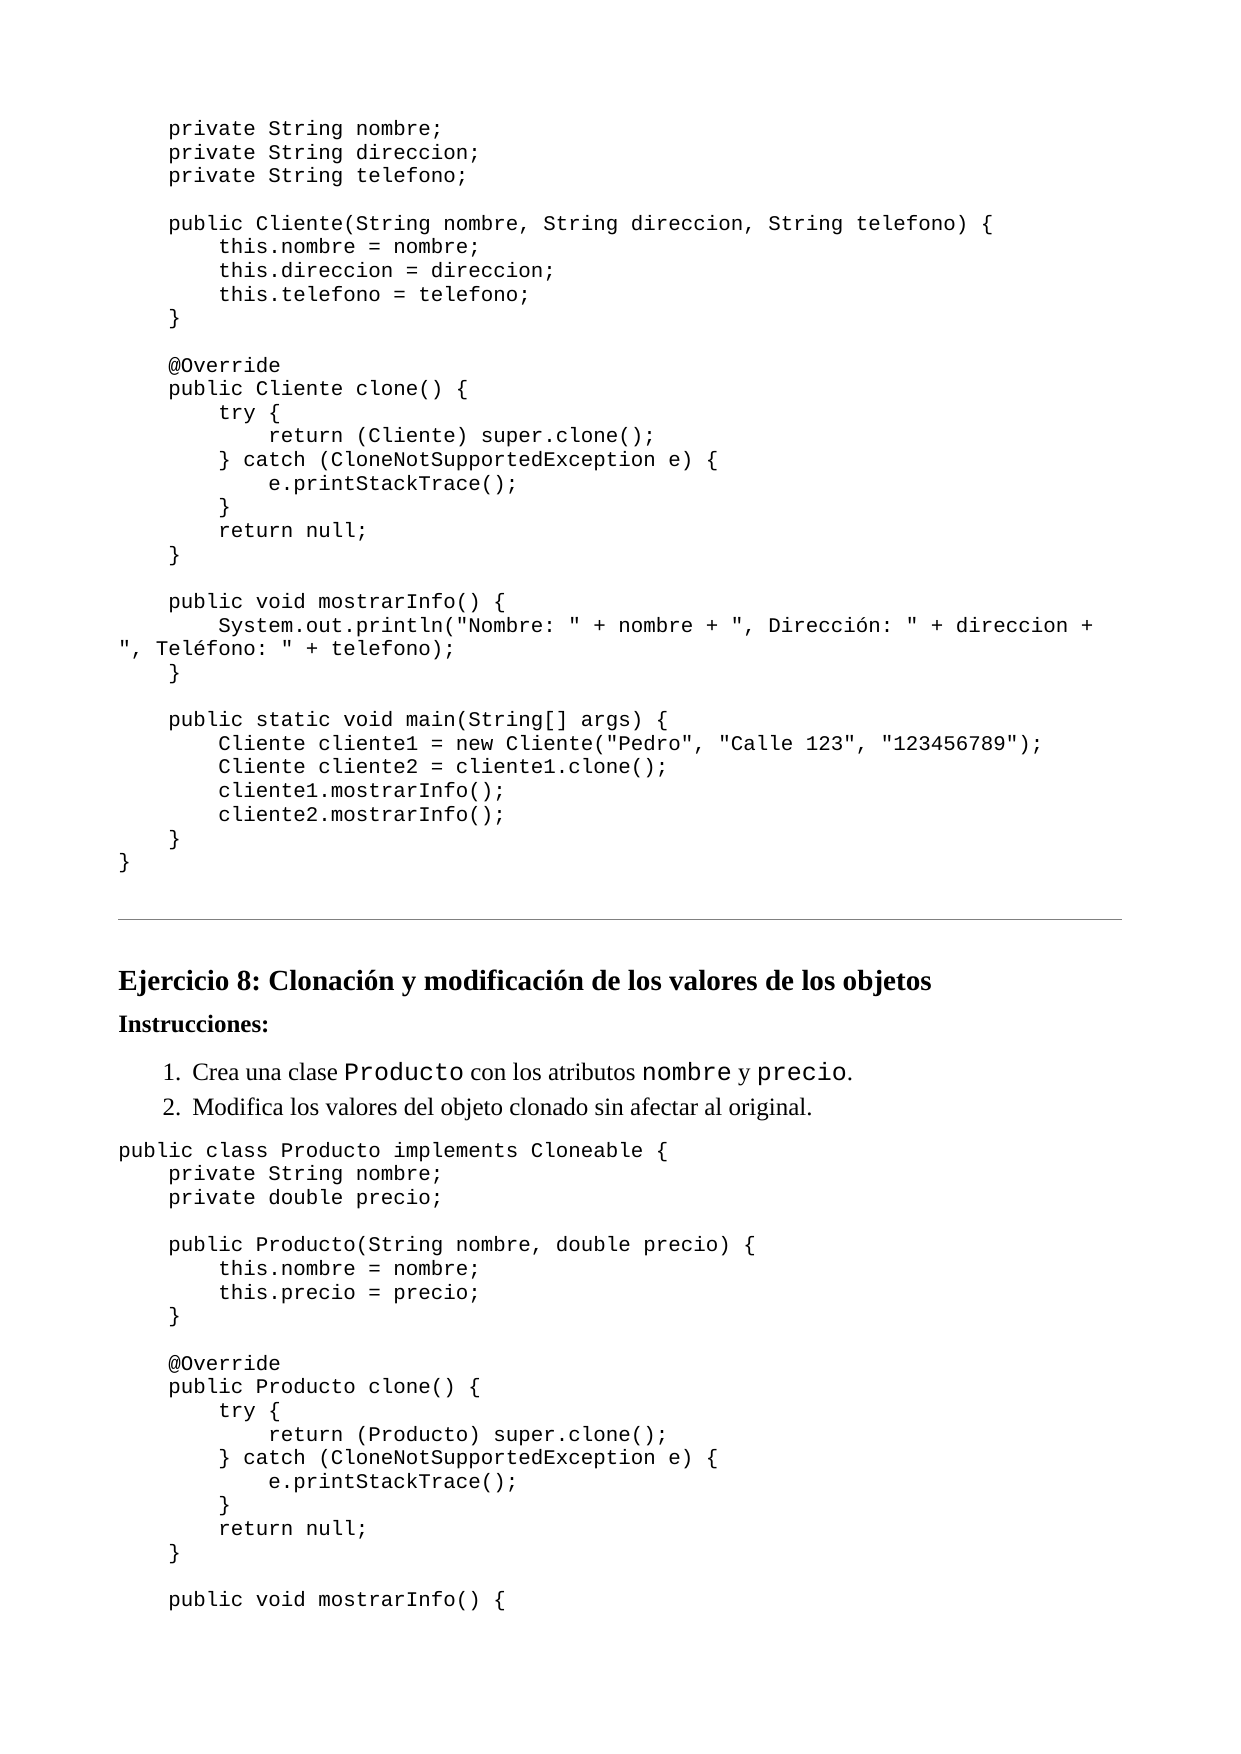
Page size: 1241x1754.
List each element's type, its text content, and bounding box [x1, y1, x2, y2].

text } catch (CloneNotSupportedException e) { [118, 1447, 1122, 1471]
text public void mostrarInfo() { [118, 591, 1122, 615]
subtitle Ejercicio 8: Clonación y modificación de los valores de los objetos [118, 963, 1122, 997]
text public Cliente clone() { [118, 378, 1122, 402]
text } [118, 496, 1122, 520]
text @Override [118, 354, 1122, 378]
text private double precio; [118, 1187, 1122, 1211]
text private String nombre; [118, 1163, 1122, 1187]
text this.nombre = nombre; [118, 236, 1122, 260]
text @Override [118, 1353, 1122, 1376]
text Instrucciones: [118, 1009, 1122, 1038]
text this.precio = precio; [118, 1282, 1122, 1305]
text try { [118, 1400, 1122, 1423]
text private String direccion; [118, 142, 1122, 165]
text private String nombre; [118, 118, 1122, 142]
text try { [118, 402, 1122, 426]
text } [118, 1305, 1122, 1329]
text private String telefono; [118, 165, 1122, 189]
text } [118, 662, 1122, 686]
text public void mostrarInfo() { [118, 1589, 1122, 1613]
text return null; [118, 1518, 1122, 1542]
text Cliente cliente2 = cliente1.clone(); [118, 757, 1122, 780]
text this.telefono = telefono; [118, 284, 1122, 307]
text return (Producto) super.clone(); [118, 1423, 1122, 1447]
text public Cliente(String nombre, String direccion, String telefono) { [118, 213, 1122, 236]
text return null; [118, 520, 1122, 544]
text } [118, 1494, 1122, 1518]
text this.direccion = direccion; [118, 260, 1122, 284]
text return (Cliente) super.clone(); [118, 426, 1122, 449]
list Modifica los valores del objeto clonado sin afectar al original. [162, 1092, 1122, 1121]
text } [118, 307, 1122, 331]
text cliente1.mostrarInfo(); [118, 780, 1122, 804]
text } [118, 1542, 1122, 1565]
text this.nombre = nombre; [118, 1258, 1122, 1282]
list Crea una clase Producto con los atributos nombre y precio. [162, 1057, 1122, 1088]
text public static void main(String[] args) { [118, 709, 1122, 733]
text public class Producto implements Cloneable { [118, 1140, 1122, 1163]
text public Producto(String nombre, double precio) { [118, 1234, 1122, 1258]
text } catch (CloneNotSupportedException e) { [118, 449, 1122, 473]
text System.out.println("Nombre: " + nombre + ", Dirección: " + direccion + ", Teléfono: " + telefono); [118, 615, 1122, 662]
text Cliente cliente1 = new Cliente("Pedro", "Calle 123", "123456789"); [118, 733, 1122, 757]
text } [118, 827, 1122, 851]
text e.printStackTrace(); [118, 473, 1122, 496]
text e.printStackTrace(); [118, 1471, 1122, 1494]
text cliente2.mostrarInfo(); [118, 804, 1122, 827]
text } [118, 851, 1122, 875]
text public Producto clone() { [118, 1376, 1122, 1400]
text } [118, 544, 1122, 567]
